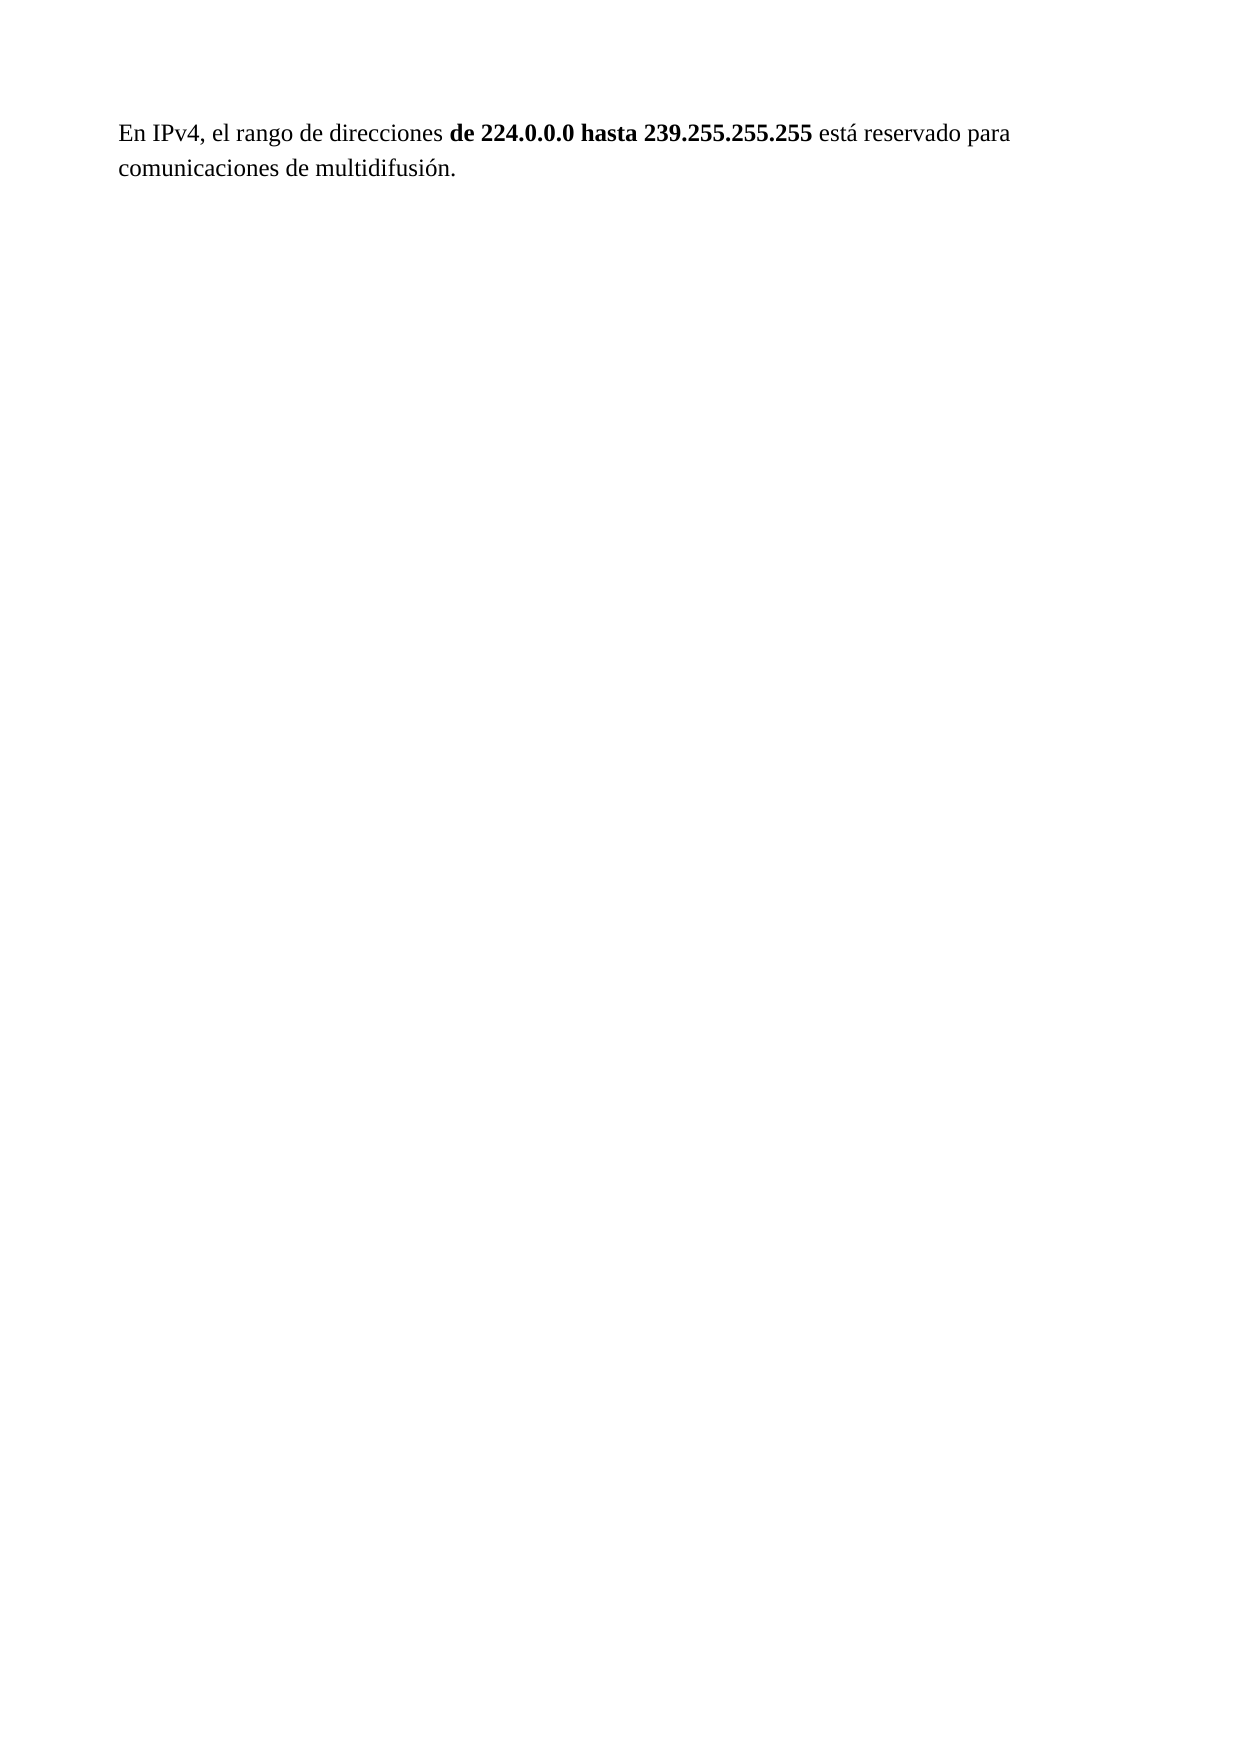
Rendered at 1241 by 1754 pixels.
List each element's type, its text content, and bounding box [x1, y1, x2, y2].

text En IPv4, el rango de direcciones de 224.0.0.0 hasta 239.255.255.255 está reservado para comunicaciones de multidifusión. [118, 118, 1122, 181]
